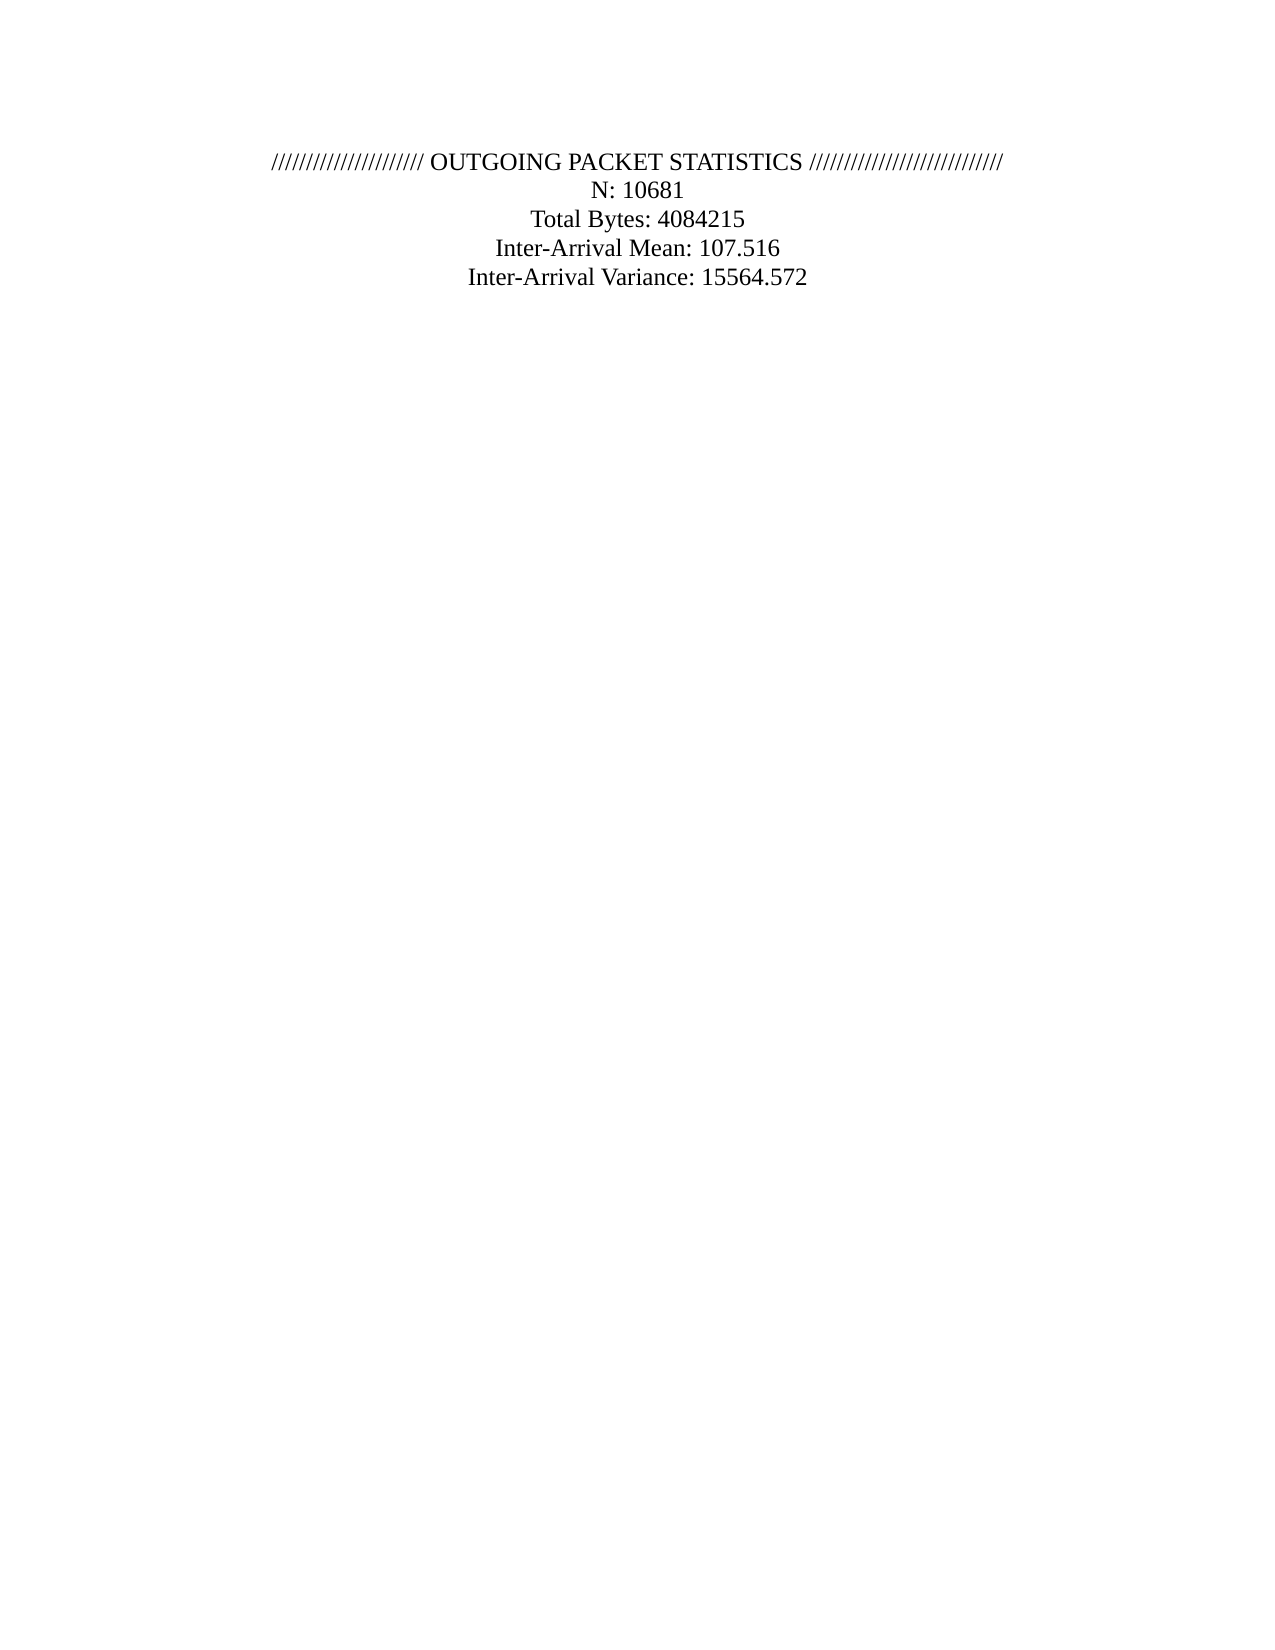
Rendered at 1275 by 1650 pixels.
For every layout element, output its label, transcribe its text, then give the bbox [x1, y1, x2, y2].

text ////////////////////// OUTGOING PACKET STATISTICS //////////////////////////// [118, 147, 1157, 176]
text Total Bytes: 4084215 [118, 204, 1157, 233]
text N: 10681 [118, 176, 1157, 204]
text Inter-Arrival Variance: 15564.572 [118, 262, 1157, 291]
text Inter-Arrival Mean: 107.516 [118, 233, 1157, 262]
